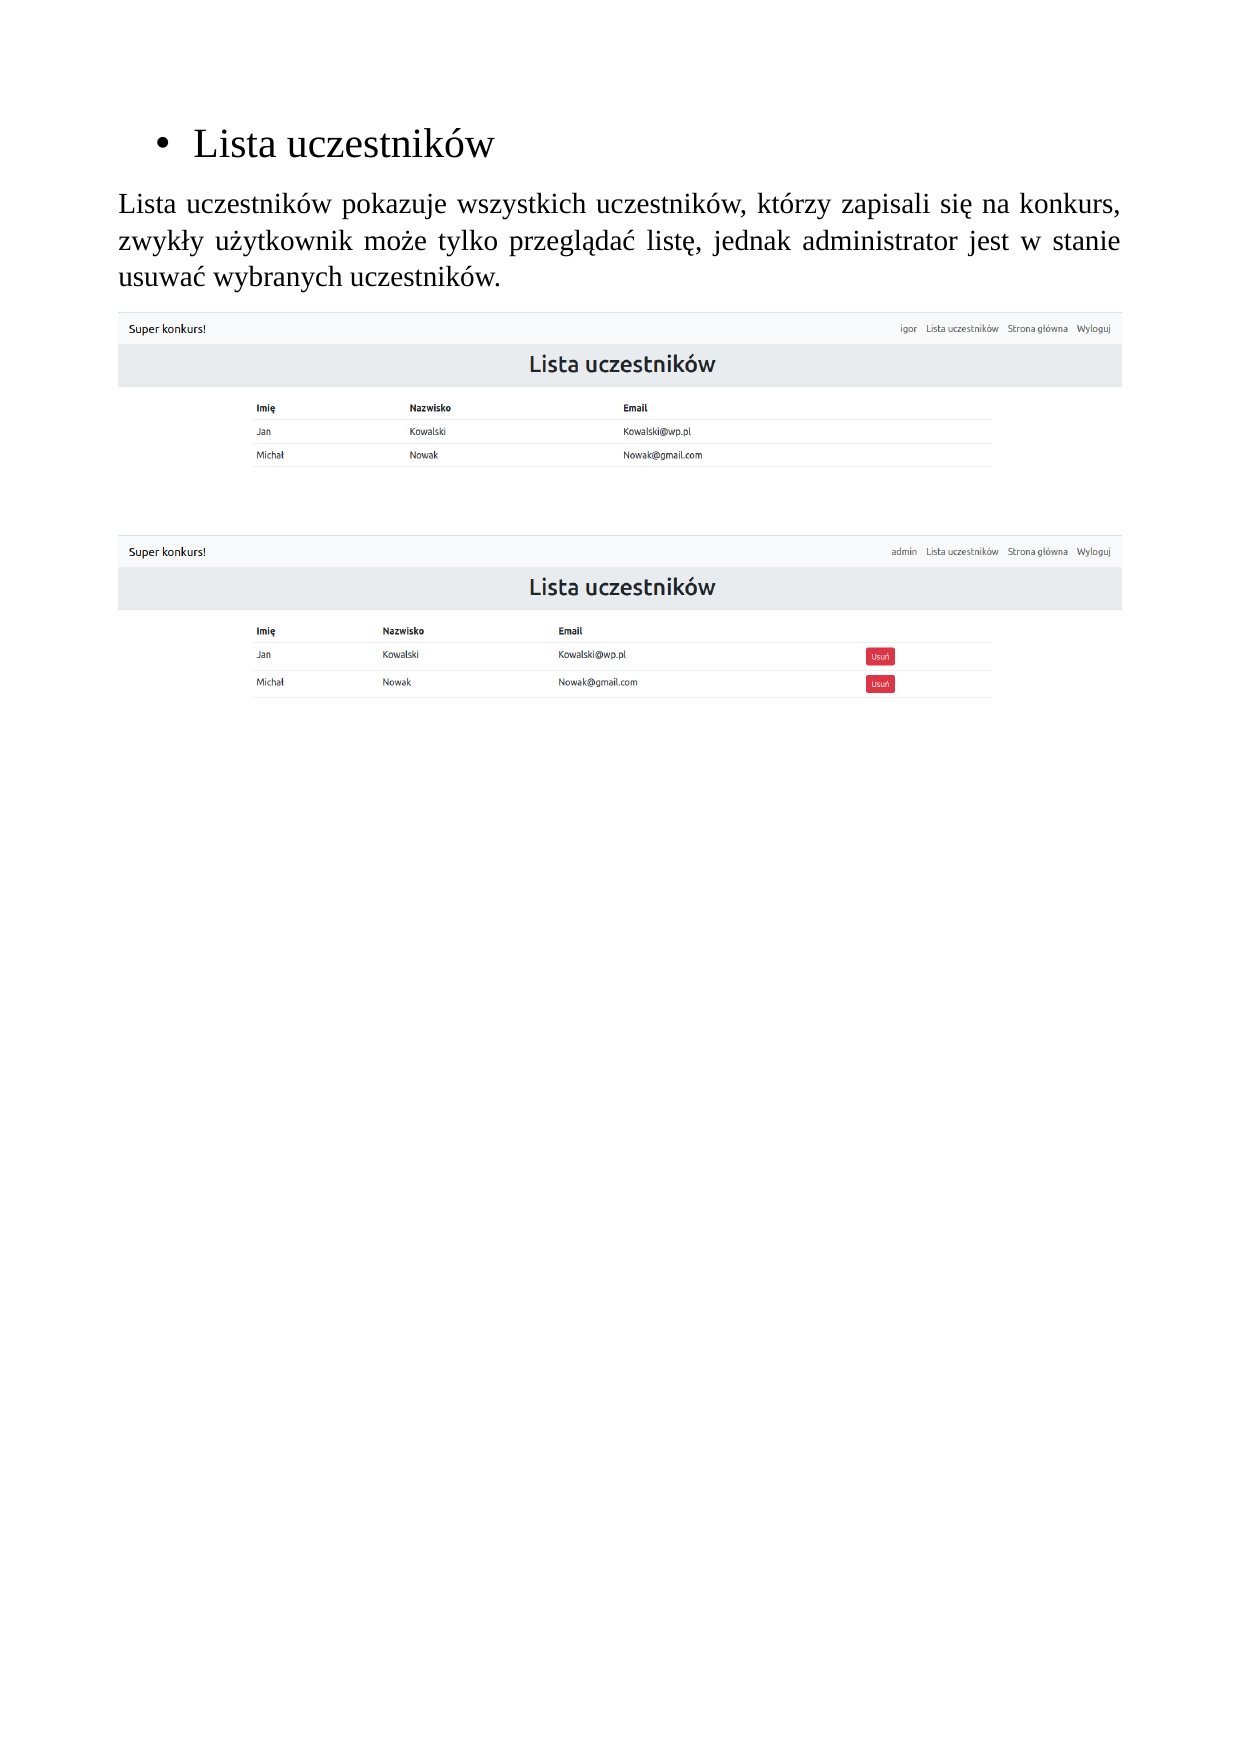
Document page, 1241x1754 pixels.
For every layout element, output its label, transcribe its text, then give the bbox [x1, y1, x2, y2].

picture [118, 534, 1123, 703]
picture [118, 311, 1123, 480]
list Lista uczestników [156, 118, 1122, 166]
text Lista uczestników pokazuje wszystkich uczestników, którzy zapisali się na konkurs, zwykły użytkownik może tylko przeglądać listę, jednak administrator jest w stanie usuwać wybranych uczestników. [118, 187, 1122, 292]
